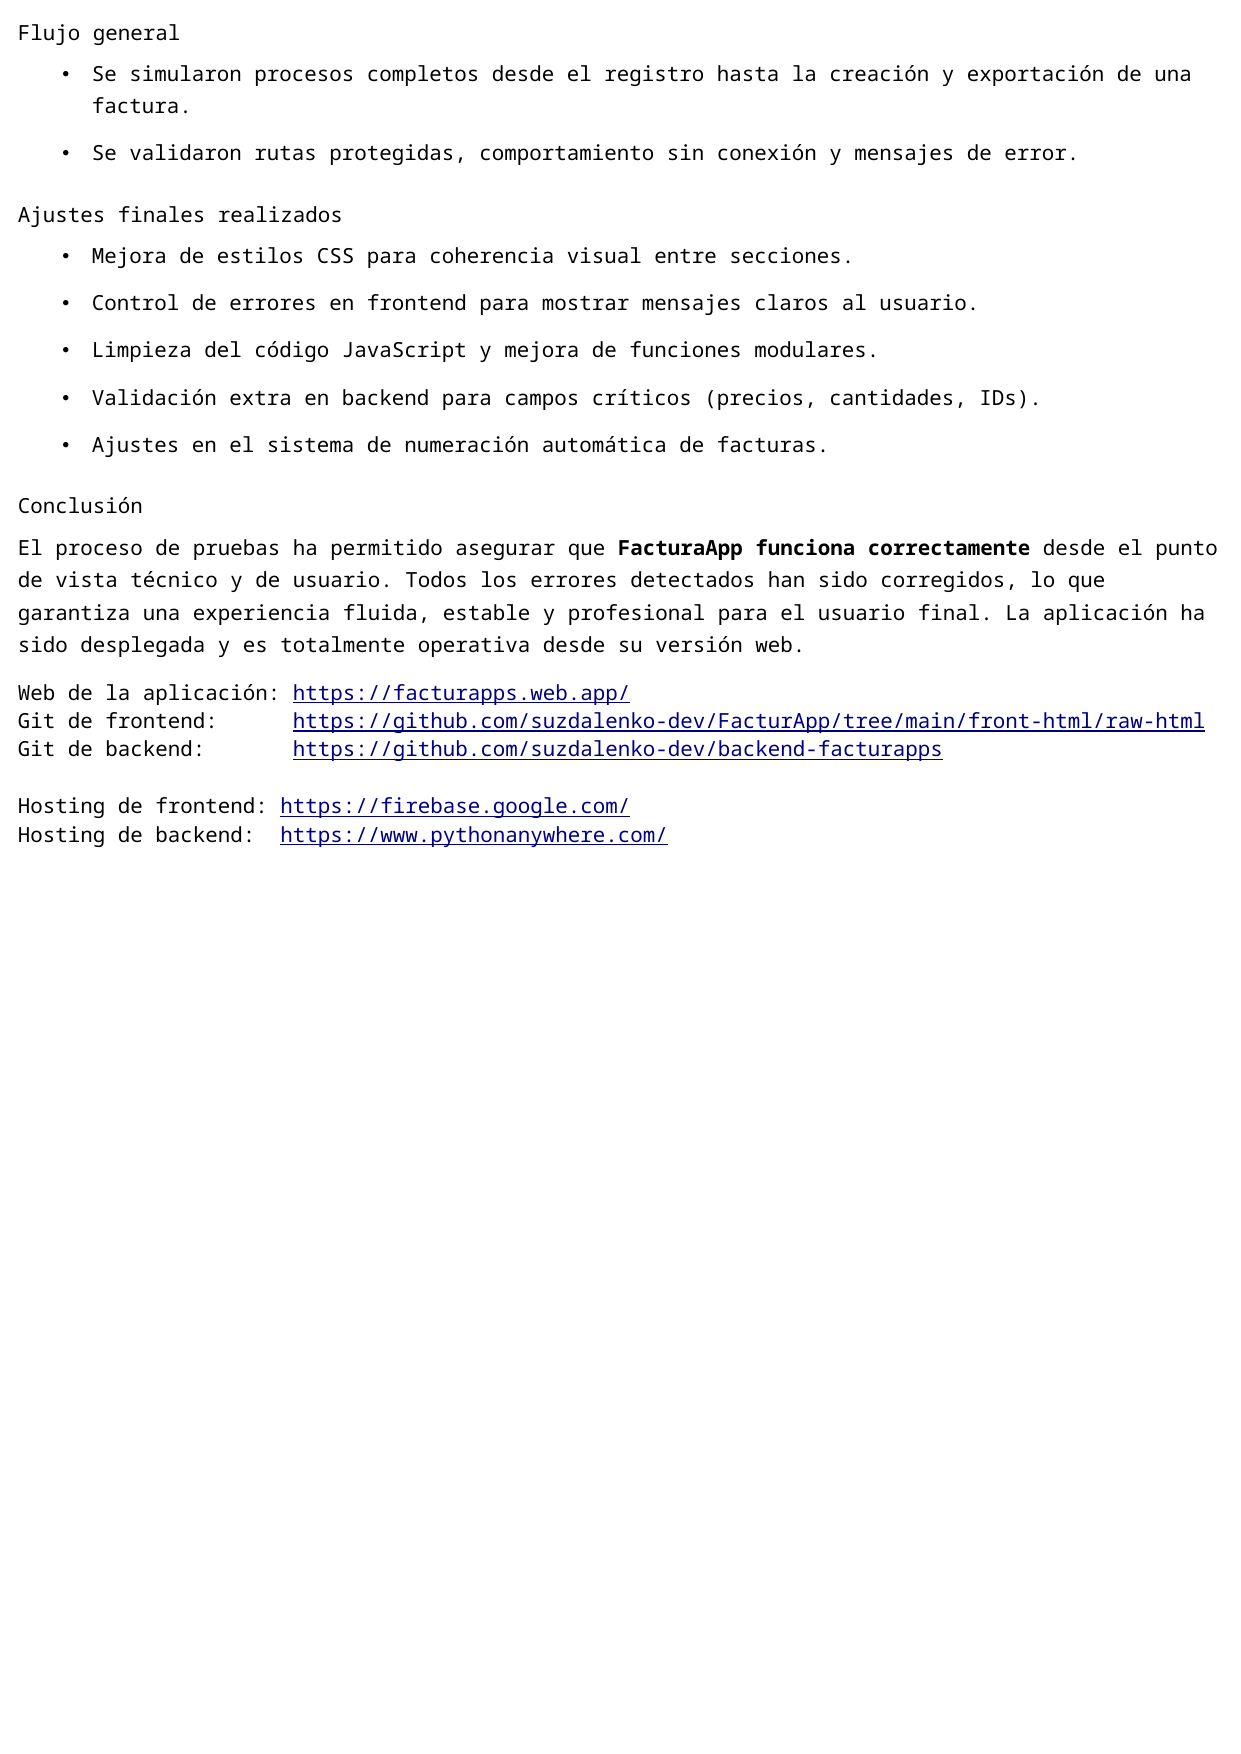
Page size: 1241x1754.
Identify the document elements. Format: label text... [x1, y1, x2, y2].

text Git de frontend: https://github.com/suzdalenko-dev/FacturApp/tree/main/front-html/raw-html [18, 706, 1222, 734]
list Mejora de estilos CSS para coherencia visual entre secciones. [62, 241, 1222, 269]
text Hosting de backend: https://www.pythonanywhere.com/ [18, 820, 1222, 848]
text Git de backend: https://github.com/suzdalenko-dev/backend-facturapps [18, 734, 1222, 763]
subtitle Ajustes finales realizados [18, 200, 1222, 229]
list Se validaron rutas protegidas, comportamiento sin conexión y mensajes de error. [62, 138, 1222, 167]
list Validación extra en backend para campos críticos (precios, cantidades, IDs). [62, 383, 1222, 411]
text Web de la aplicación: https://facturapps.web.app/ [18, 678, 1222, 706]
list Control de errores en frontend para mostrar mensajes claros al usuario. [62, 288, 1222, 317]
subtitle Flujo general [18, 18, 1222, 46]
list Ajustes en el sistema de numeración automática de facturas. [62, 430, 1222, 458]
text Hosting de frontend: https://firebase.google.com/ [18, 791, 1222, 820]
list Limpieza del código JavaScript y mejora de funciones modulares. [62, 336, 1222, 364]
list Se simularon procesos completos desde el registro hasta la creación y exportación de una factura. [62, 59, 1222, 120]
text El proceso de pruebas ha permitido asegurar que FacturaApp funciona correctamente desde el punto de vista técnico y de usuario. Todos los errores detectados han sido corregidos, lo que garantiza una experiencia fluida, estable y profesional para el usuario final. La aplicación ha sido desplegada y es totalmente operativa desde su versión web. [18, 533, 1222, 659]
subtitle Conclusión [18, 492, 1222, 520]
